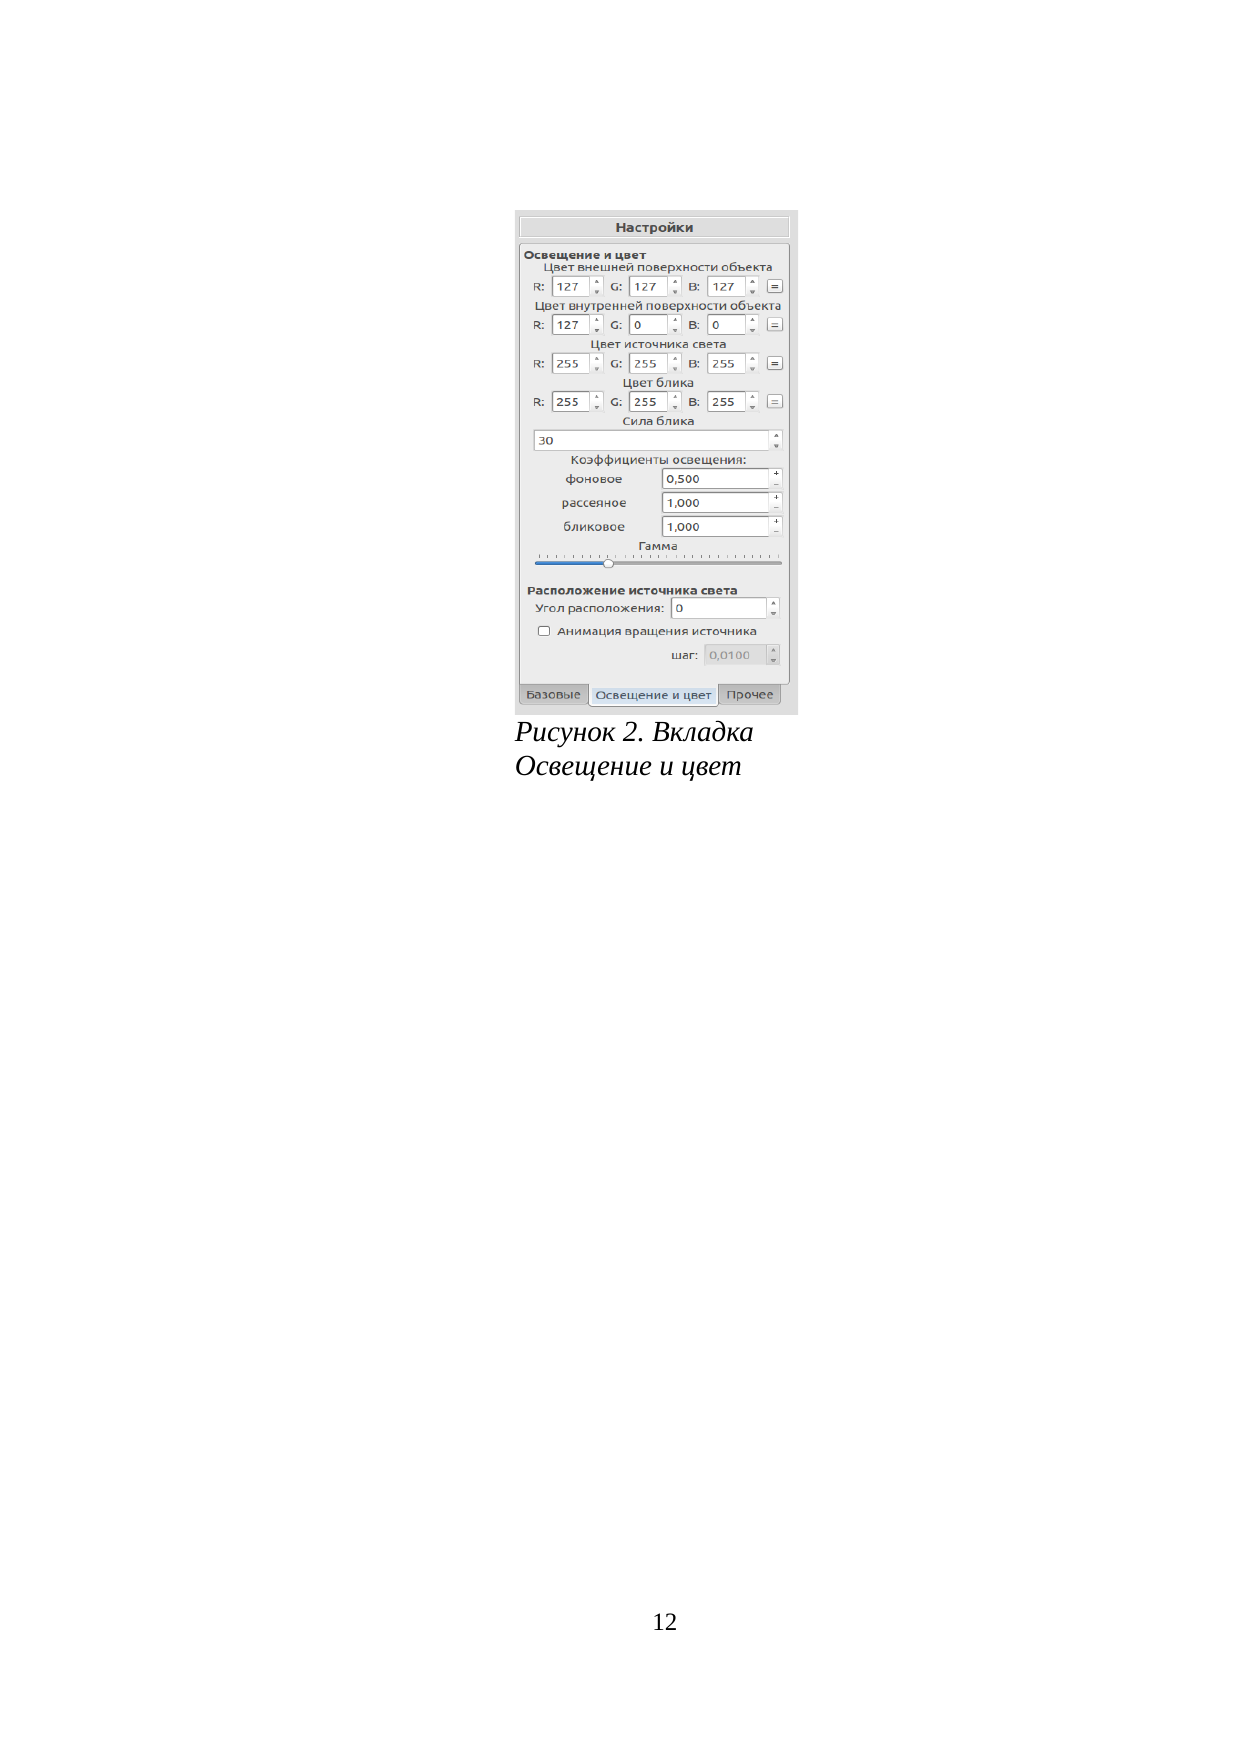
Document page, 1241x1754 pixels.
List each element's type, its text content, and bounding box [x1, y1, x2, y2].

picture [514, 210, 799, 715]
text Рисунок 2. Вкладка Освещение и цвет [514, 715, 798, 781]
